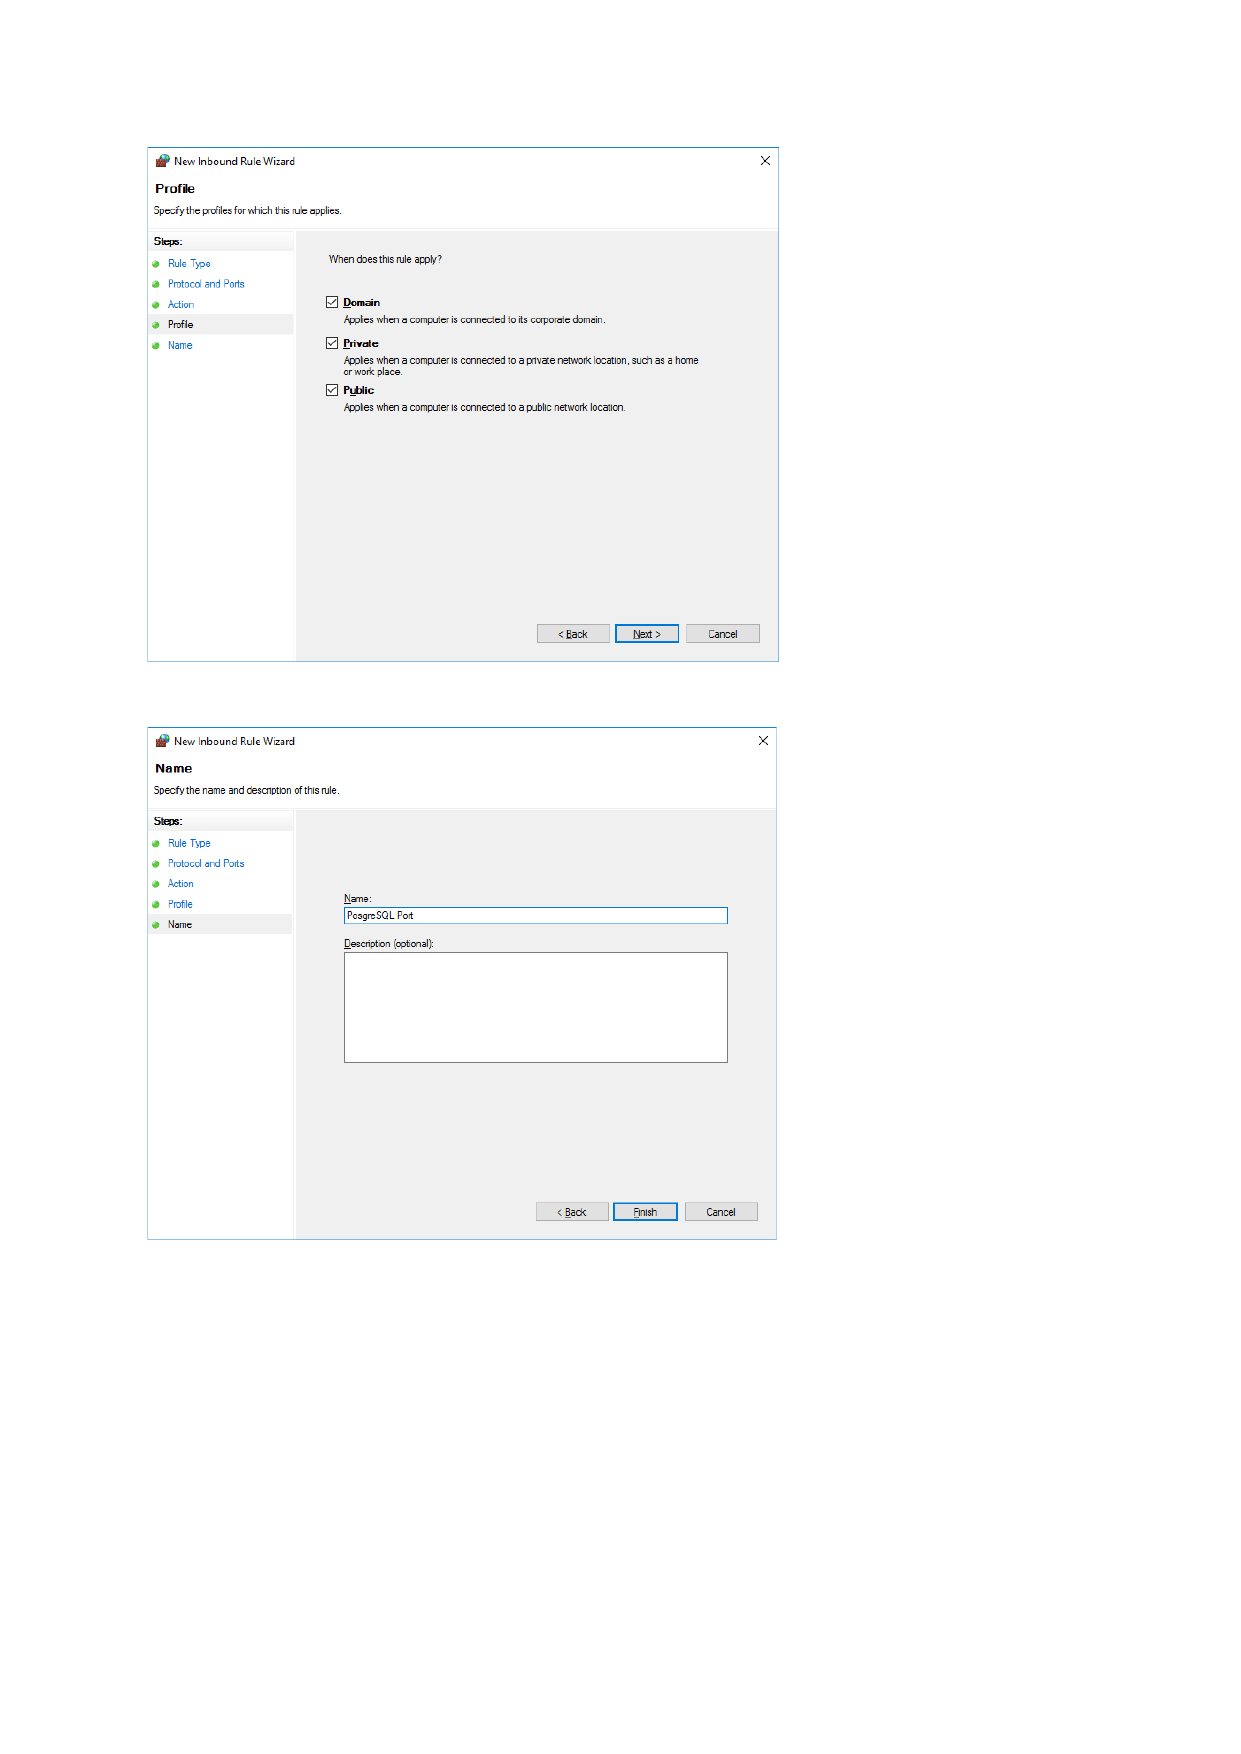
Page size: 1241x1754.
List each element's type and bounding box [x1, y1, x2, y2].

picture [147, 727, 777, 1240]
picture [147, 147, 779, 662]
